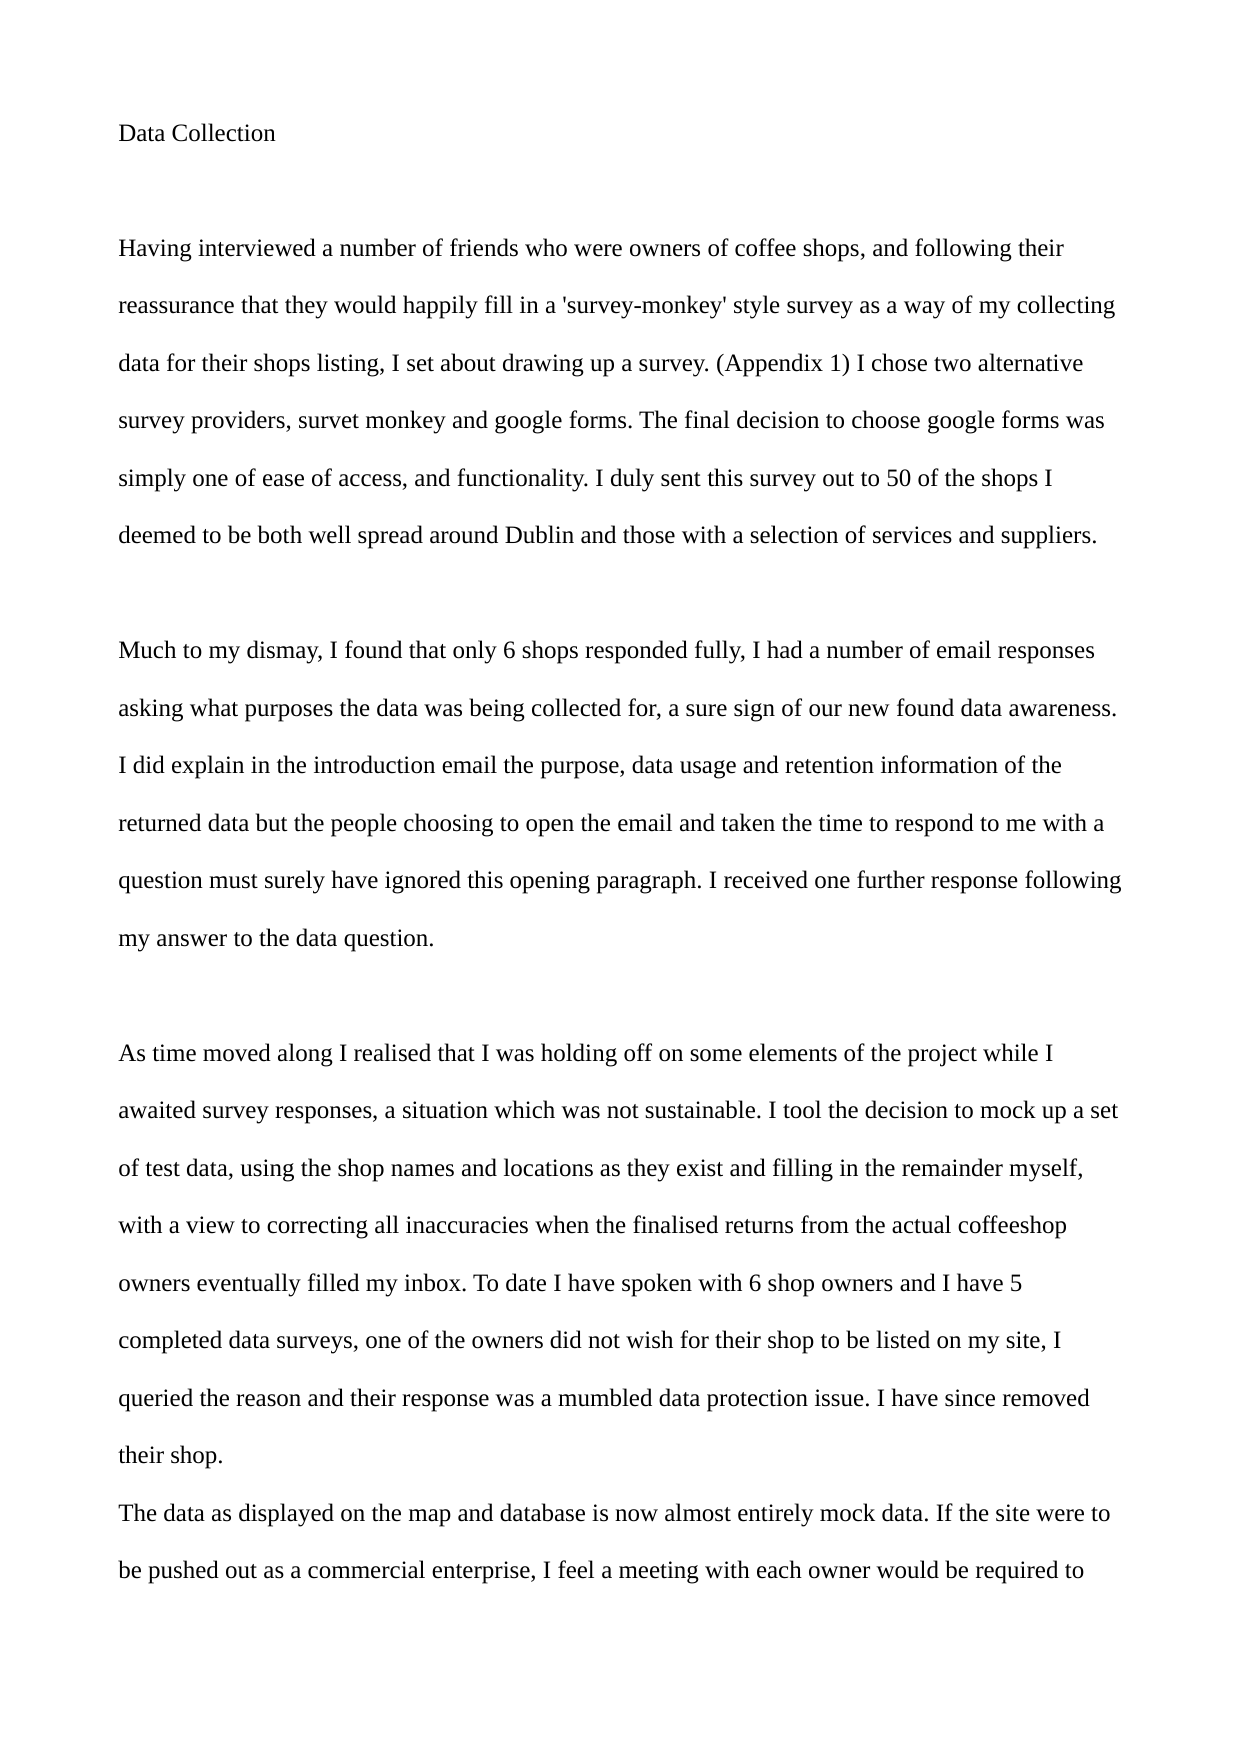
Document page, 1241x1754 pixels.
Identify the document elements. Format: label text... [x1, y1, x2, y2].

text I did explain in the introduction email the purpose, data usage and retention information of the returned data but the people choosing to open the email and taken the time to respond to me with a question must surely have ignored this opening paragraph. I received one further response following my answer to the data question. [118, 751, 1122, 952]
text As time moved along I realised that I was holding off on some elements of the project while I awaited survey responses, a situation which was not sustainable. I tool the decision to mock up a set of test data, using the shop names and locations as they exist and filling in the remainder myself, with a view to correcting all inaccuracies when the finalised returns from the actual coffeeshop owners eventually filled my inbox. To date I have spoken with 6 shop owners and I have 5 completed data surveys, one of the owners did not wish for their shop to be listed on my site, I queried the reason and their response was a mumbled data protection issue. I have since removed their shop. [118, 1038, 1122, 1469]
text Having interviewed a number of friends who were owners of coffee shops, and following their reassurance that they would happily fill in a 'survey-monkey' style survey as a way of my collecting data for their shops listing, I set about drawing up a survey. (Appendix 1) I chose two alternative survey providers, survet monkey and google forms. The final decision to choose google forms was simply one of ease of access, and functionality. I duly sent this survey out to 50 of the shops I deemed to be both well spread around Dublin and those with a selection of services and suppliers. [118, 233, 1122, 549]
text Much to my dismay, I found that only 6 shops responded fully, I had a number of email responses asking what purposes the data was being collected for, a sure sign of our new found data awareness. [118, 636, 1122, 722]
text Data Collection [118, 118, 1122, 147]
text The data as displayed on the map and database is now almost entirely mock data. If the site were to be pushed out as a commercial enterprise, I feel a meeting with each owner would be required to [118, 1498, 1122, 1584]
